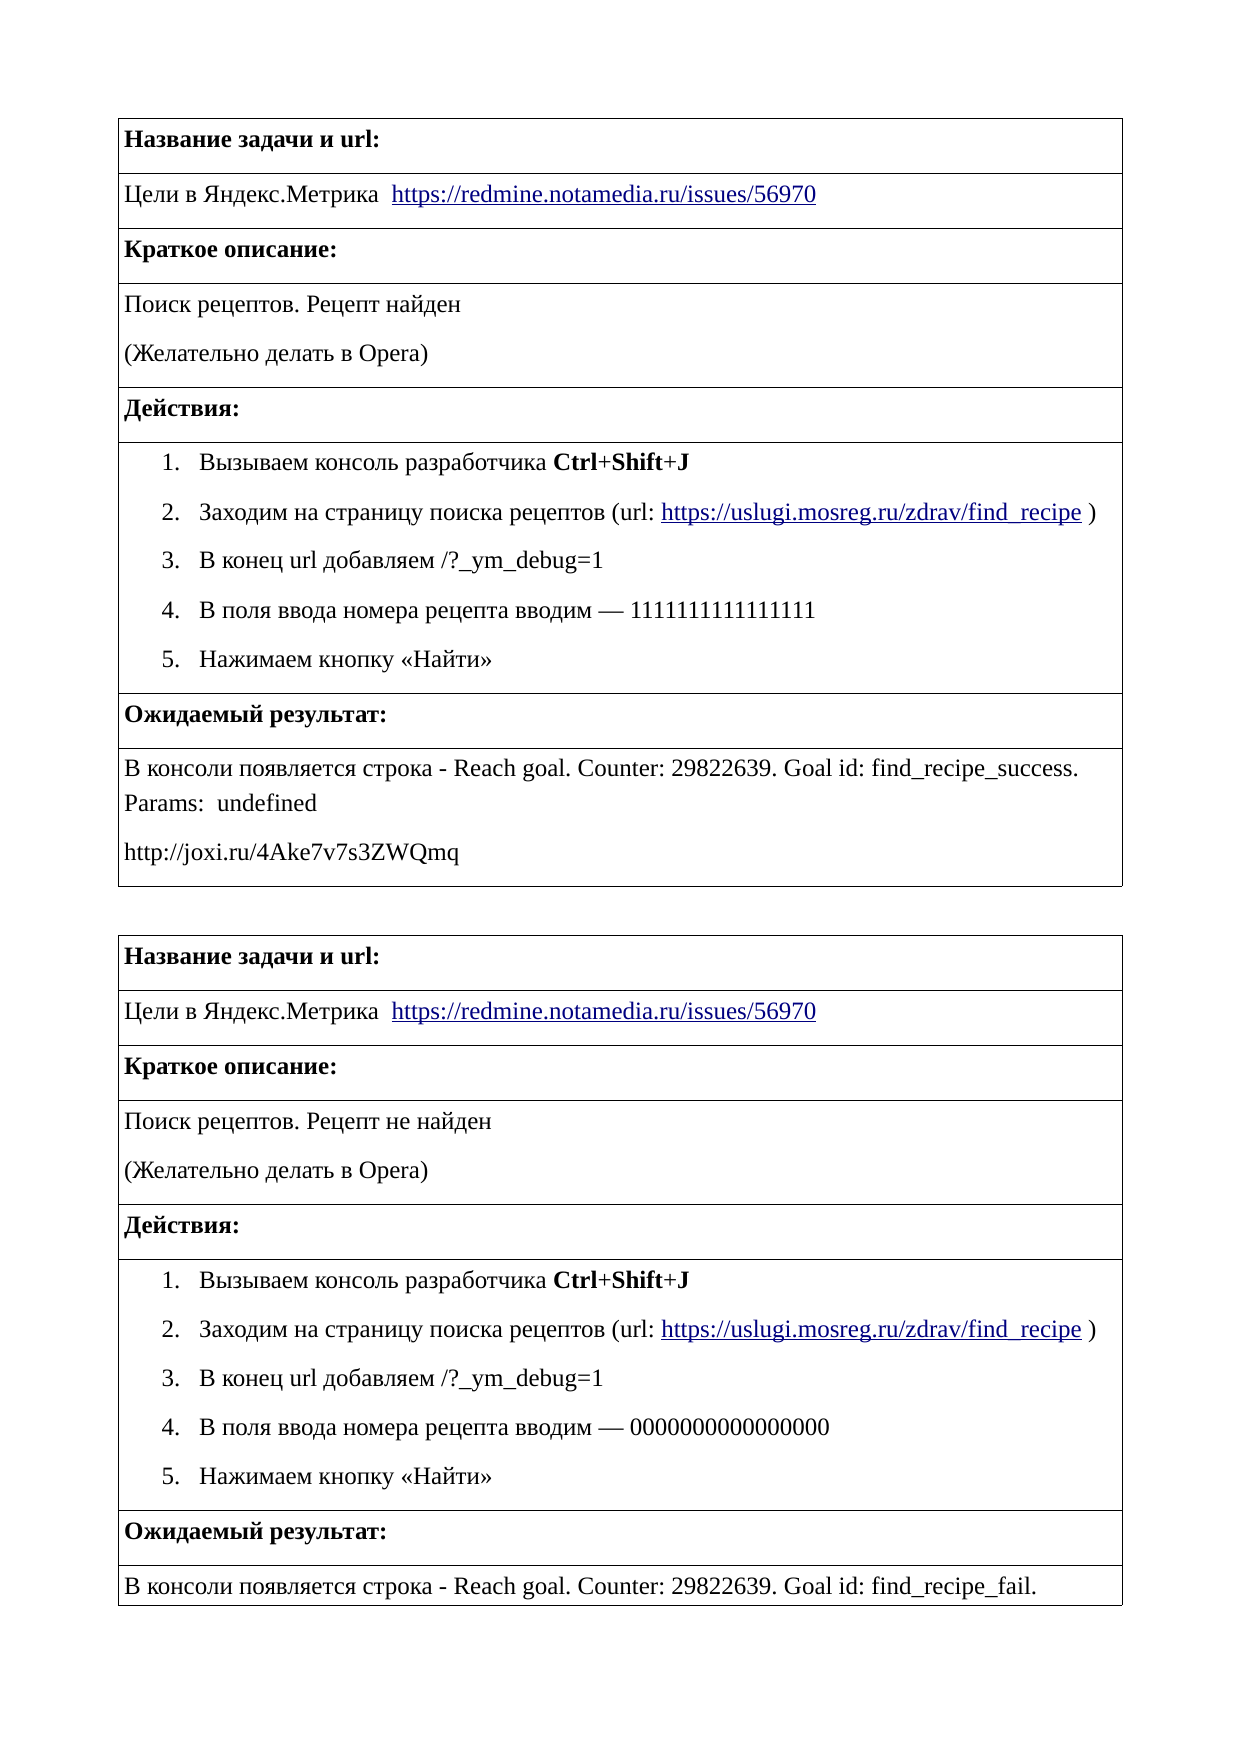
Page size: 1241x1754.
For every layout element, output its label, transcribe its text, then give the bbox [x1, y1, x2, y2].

table_header Название задачи и url: [119, 936, 1122, 990]
table_cell Вызываем консоль разработчика Ctrl+Shift+J Заходим на страницу поиска рецептов (url: https://uslugi.mosreg.ru/zdrav/find_recipe ) В конец url добавляем /?_ym_debug=1 В поля ввода номера рецепта вводим — 1111111111111111 Нажимаем кнопку «Найти» [119, 443, 1122, 693]
table_cell В консоли появляется строка - Reach goal. Counter: 29822639. Goal id: find_recipe_success. Params: undefined http://joxi.ru/4Ake7v7s3ZWQmq [119, 749, 1122, 886]
table_cell Поиск рецептов. Рецепт найден (Желательно делать в Opera) [119, 284, 1122, 387]
table_cell Краткое описание: [119, 1046, 1122, 1100]
table_cell Поиск рецептов. Рецепт не найден (Желательно делать в Opera) [119, 1101, 1122, 1204]
table_cell Цели в Яндекс.Метрика https://redmine.notamedia.ru/issues/56970 [119, 991, 1122, 1045]
table_header Название задачи и url: [119, 119, 1122, 173]
table_cell Действия: [119, 388, 1122, 442]
table_cell Действия: [119, 1205, 1122, 1259]
table_cell В консоли появляется строка - Reach goal. Counter: 29822639. Goal id: find_recipe_fail. [119, 1566, 1122, 1605]
table_cell Вызываем консоль разработчика Ctrl+Shift+J Заходим на страницу поиска рецептов (url: https://uslugi.mosreg.ru/zdrav/find_recipe ) В конец url добавляем /?_ym_debug=1 В поля ввода номера рецепта вводим — 0000000000000000 Нажимаем кнопку «Найти» [119, 1260, 1122, 1510]
table_cell Краткое описание: [119, 229, 1122, 283]
table_cell Цели в Яндекс.Метрика https://redmine.notamedia.ru/issues/56970 [119, 174, 1122, 228]
table_cell Ожидаемый результат: [119, 1511, 1122, 1565]
table_cell Ожидаемый результат: [119, 694, 1122, 748]
